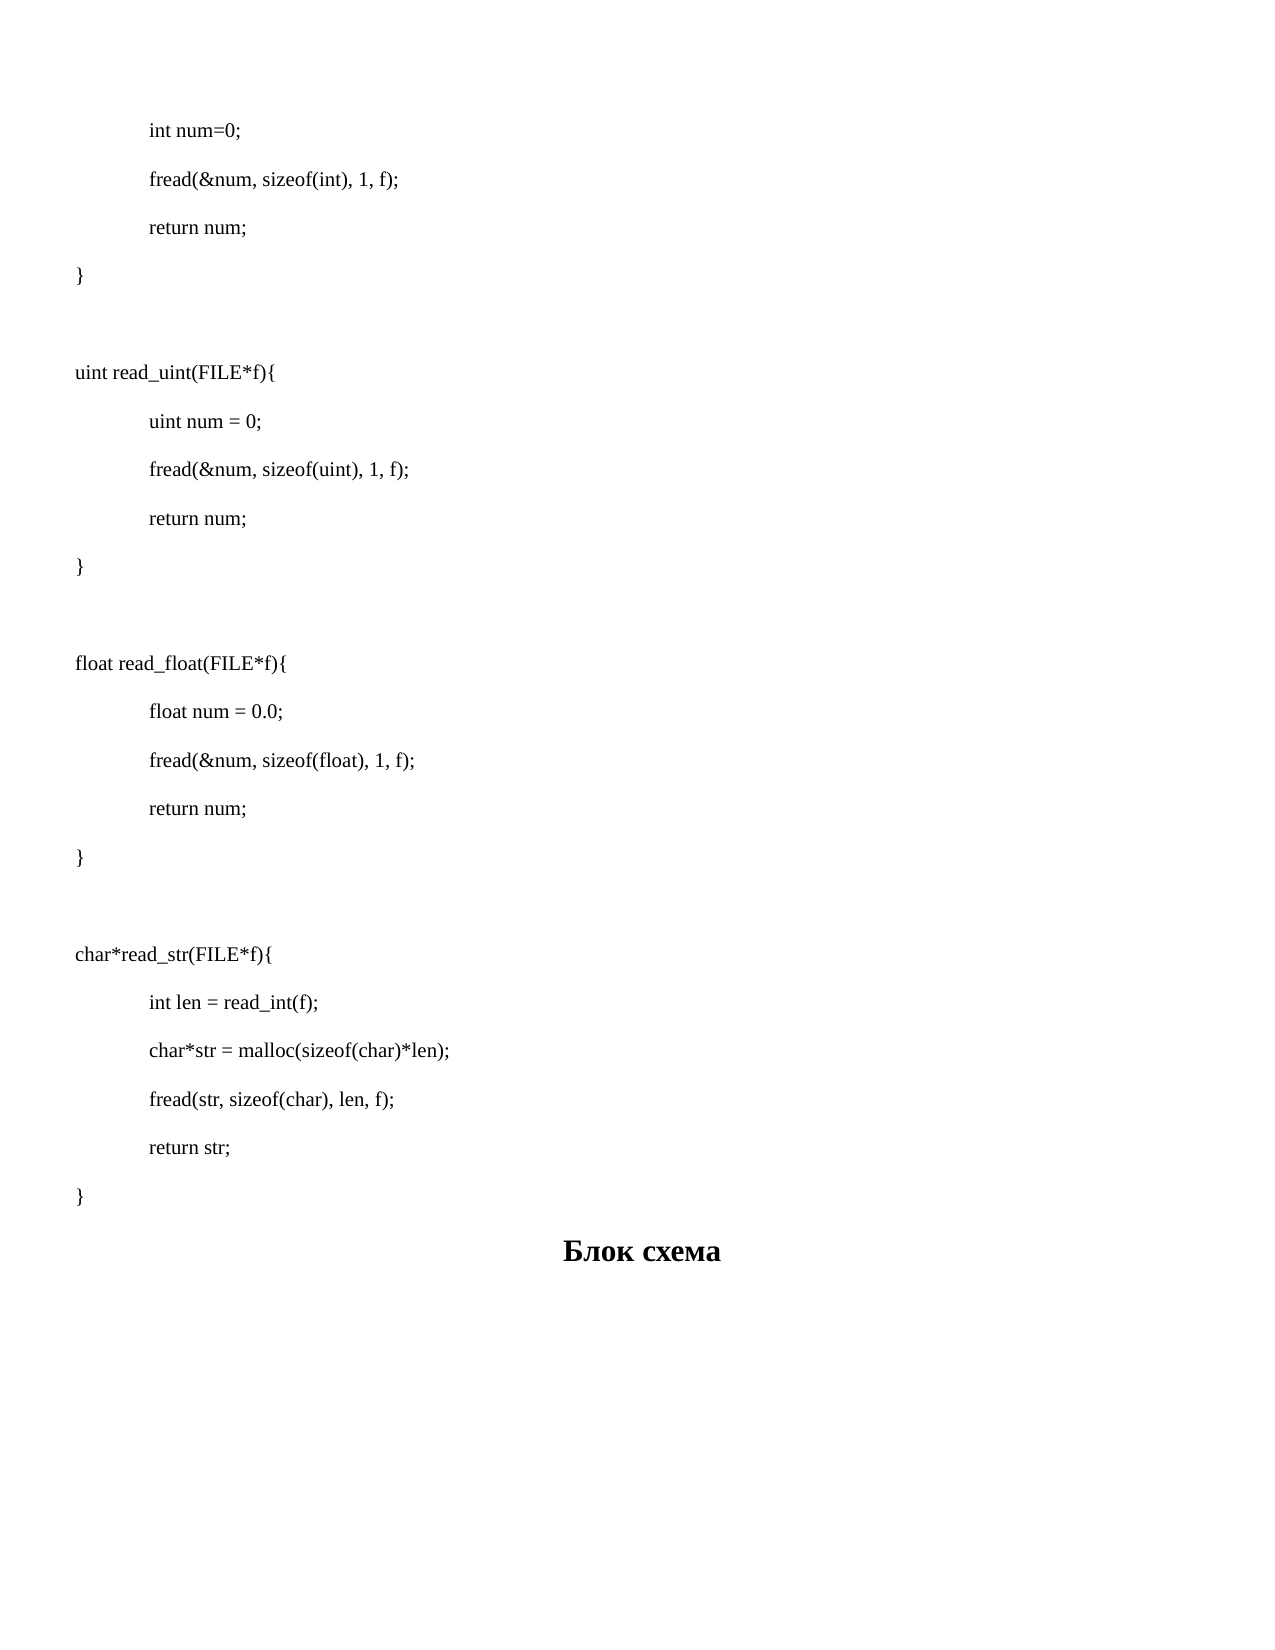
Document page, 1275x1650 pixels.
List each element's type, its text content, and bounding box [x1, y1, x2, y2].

text Блок схема [75, 1232, 1209, 1268]
text uint num = 0; [75, 409, 1209, 433]
text float read_float(FILE*f){ [75, 651, 1209, 675]
text } [75, 845, 1209, 869]
text char*read_str(FILE*f){ [75, 942, 1209, 966]
text fread(&num, sizeof(float), 1, f); [75, 748, 1209, 772]
text return num; [75, 796, 1209, 820]
text fread(&num, sizeof(int), 1, f); [75, 167, 1209, 191]
text return num; [75, 506, 1209, 530]
text } [75, 1184, 1209, 1208]
text return num; [75, 215, 1209, 239]
text } [75, 263, 1209, 287]
text fread(&num, sizeof(uint), 1, f); [75, 457, 1209, 481]
text uint read_uint(FILE*f){ [75, 360, 1209, 384]
text int len = read_int(f); [75, 990, 1209, 1014]
text fread(str, sizeof(char), len, f); [75, 1087, 1209, 1111]
text float num = 0.0; [75, 699, 1209, 723]
text char*str = malloc(sizeof(char)*len); [75, 1038, 1209, 1062]
text return str; [75, 1135, 1209, 1159]
text int num=0; [75, 118, 1209, 142]
text } [75, 554, 1209, 578]
